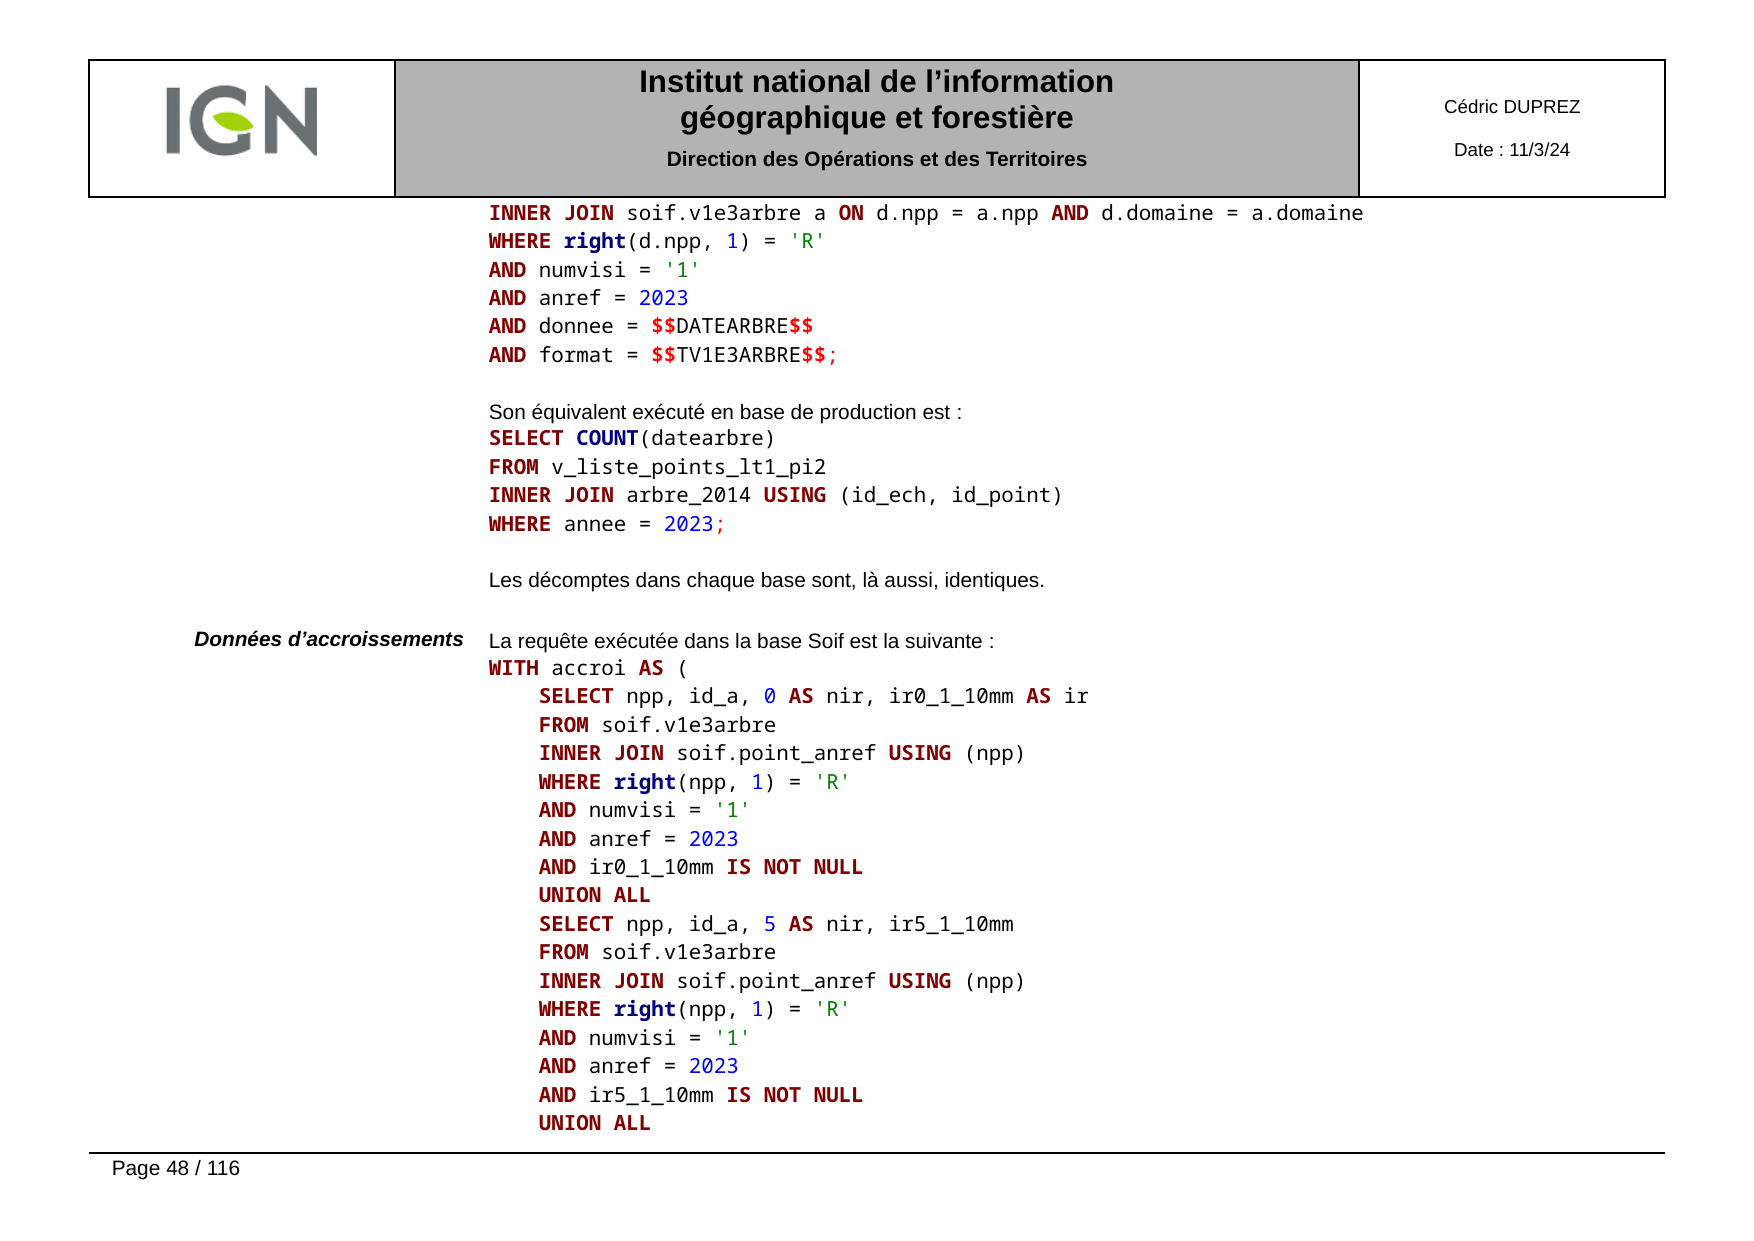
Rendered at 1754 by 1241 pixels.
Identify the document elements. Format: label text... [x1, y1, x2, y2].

table_cell Données d’accroissements [89, 626, 483, 1142]
table_cell [89, 198, 483, 626]
table_cell INNER JOIN soif.v1e3arbre a ON d.npp = a.npp AND d.domaine = a.domaine WHERE right(d.npp, 1) = 'R' AND numvisi = '1' AND anref = 2023 AND donnee = $$DATEARBRE$$ AND format = $$TV1E3ARBRE$$; Son équivalent exécuté en base de production est : SELECT COUNT(datearbre) FROM v_liste_points_lt1_pi2 INNER JOIN arbre_2014 USING (id_ech, id_point) WHERE annee = 2023; Les décomptes dans chaque base sont, là aussi, identiques. [483, 198, 1665, 626]
picture [141, 62, 343, 180]
table_cell La requête exécutée dans la base Soif est la suivante : WITH accroi AS ( SELECT npp, id_a, 0 AS nir, ir0_1_10mm AS ir FROM soif.v1e3arbre INNER JOIN soif.point_anref USING (npp) WHERE right(npp, 1) = 'R' AND numvisi = '1' AND anref = 2023 AND ir0_1_10mm IS NOT NULL UNION ALL SELECT npp, id_a, 5 AS nir, ir5_1_10mm FROM soif.v1e3arbre INNER JOIN soif.point_anref USING (npp) WHERE right(npp, 1) = 'R' AND numvisi = '1' AND anref = 2023 AND ir5_1_10mm IS NOT NULL UNION ALL [483, 626, 1665, 1142]
